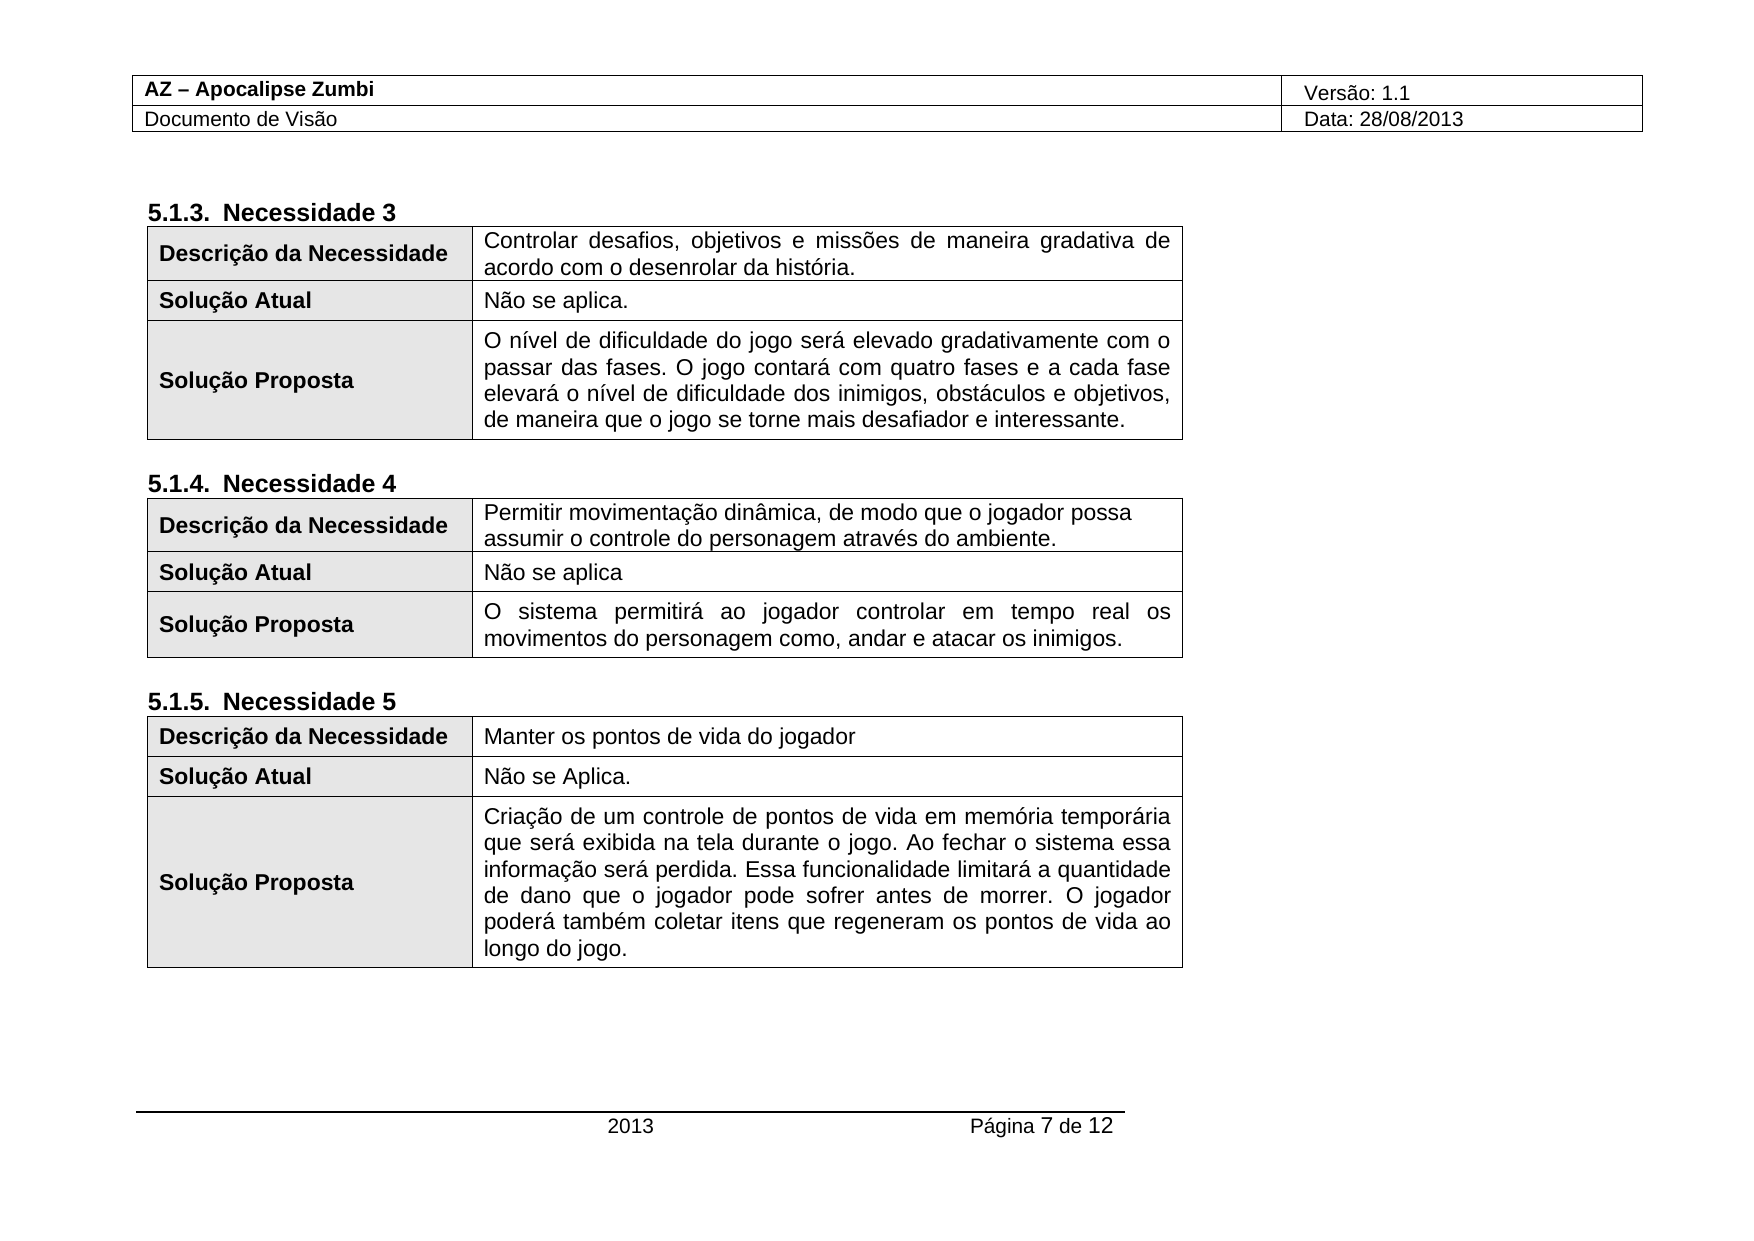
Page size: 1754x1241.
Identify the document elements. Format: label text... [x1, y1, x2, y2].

subtitle Necessidade 4 [148, 469, 1606, 497]
subtitle Necessidade 3 [148, 197, 1606, 226]
subtitle Necessidade 5 [148, 687, 1606, 716]
table_cell Solução Atual [148, 281, 472, 320]
table_cell Solução Atual [148, 552, 472, 591]
table_header Controlar desafios, objetivos e missões de maneira gradativa de acordo com o desenrolar da história. [473, 227, 1182, 280]
table_header Permitir movimentação dinâmica, de modo que o jogador possa assumir o controle do personagem através do ambiente. [473, 499, 1182, 551]
table_header Manter os pontos de vida do jogador [473, 717, 1182, 756]
table_cell Criação de um controle de pontos de vida em memória temporária que será exibida na tela durante o jogo. Ao fechar o sistema essa informação será perdida. Essa funcionalidade limitará a quantidade de dano que o jogador pode sofrer antes de morrer. O jogador poderá também coletar itens que regeneram os pontos de vida ao longo do jogo. [473, 797, 1182, 967]
table_cell Solução Atual [148, 757, 472, 796]
table_header Descrição da Necessidade [148, 227, 472, 280]
table_header Descrição da Necessidade [148, 499, 472, 551]
table_cell O nível de dificuldade do jogo será elevado gradativamente com o passar das fases. O jogo contará com quatro fases e a cada fase elevará o nível de dificuldade dos inimigos, obstáculos e objetivos, de maneira que o jogo se torne mais desafiador e interessante. [473, 321, 1182, 439]
table_header Descrição da Necessidade [148, 717, 472, 756]
table_cell Não se aplica. [473, 281, 1182, 320]
table_cell Solução Proposta [148, 797, 472, 967]
table_cell O sistema permitirá ao jogador controlar em tempo real os movimentos do personagem como, andar e atacar os inimigos. [473, 592, 1182, 657]
table_cell Solução Proposta [148, 321, 472, 439]
table_cell Solução Proposta [148, 592, 472, 657]
table_cell Não se Aplica. [473, 757, 1182, 796]
table_cell Não se aplica [473, 552, 1182, 591]
